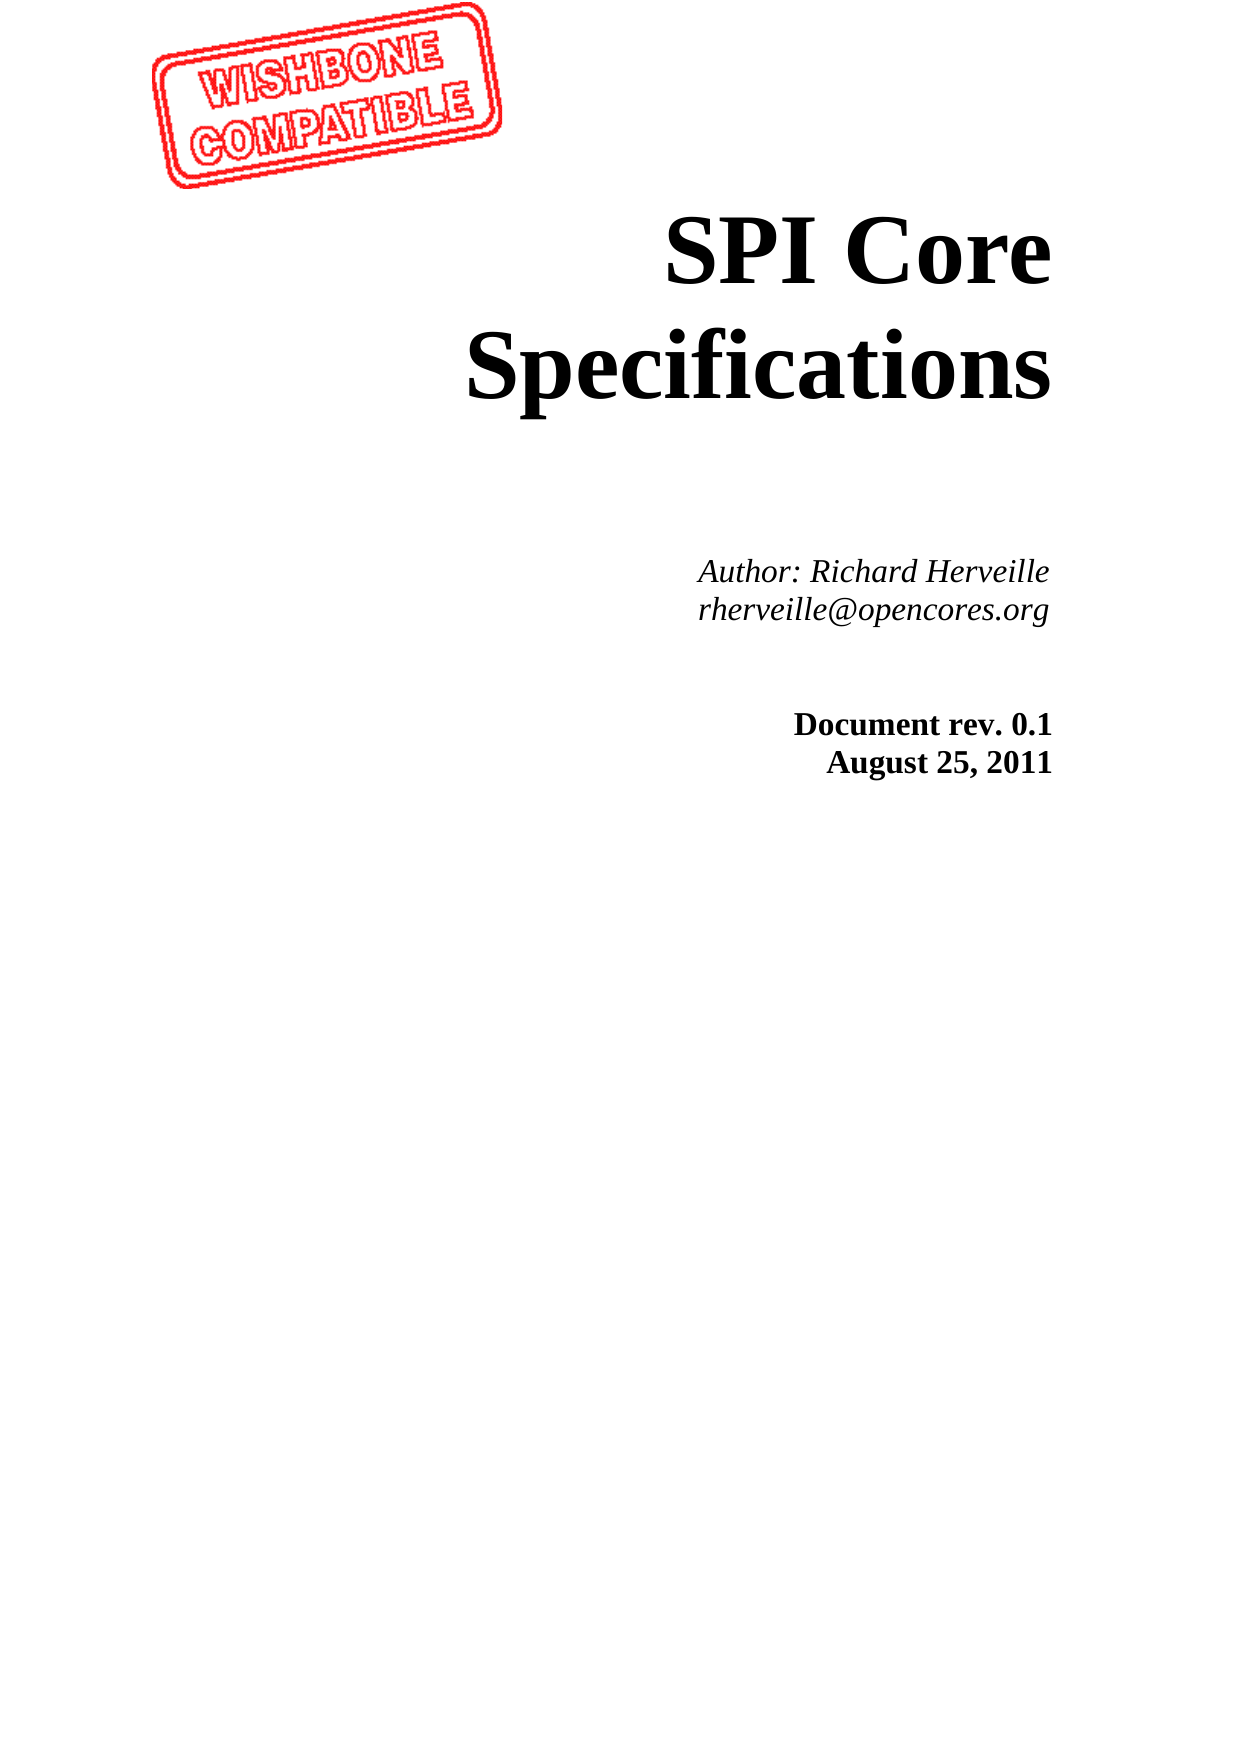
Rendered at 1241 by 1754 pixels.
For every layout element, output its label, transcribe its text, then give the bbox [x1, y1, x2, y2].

text Document rev. 0.1 [187, 704, 1053, 743]
text August 25, 2011 [187, 743, 1053, 781]
text rherveille@opencores.org [187, 589, 1053, 628]
subtitle SPI Core Specifications [150, 0, 1053, 420]
subtitle Author: Richard Herveille [187, 551, 1053, 589]
